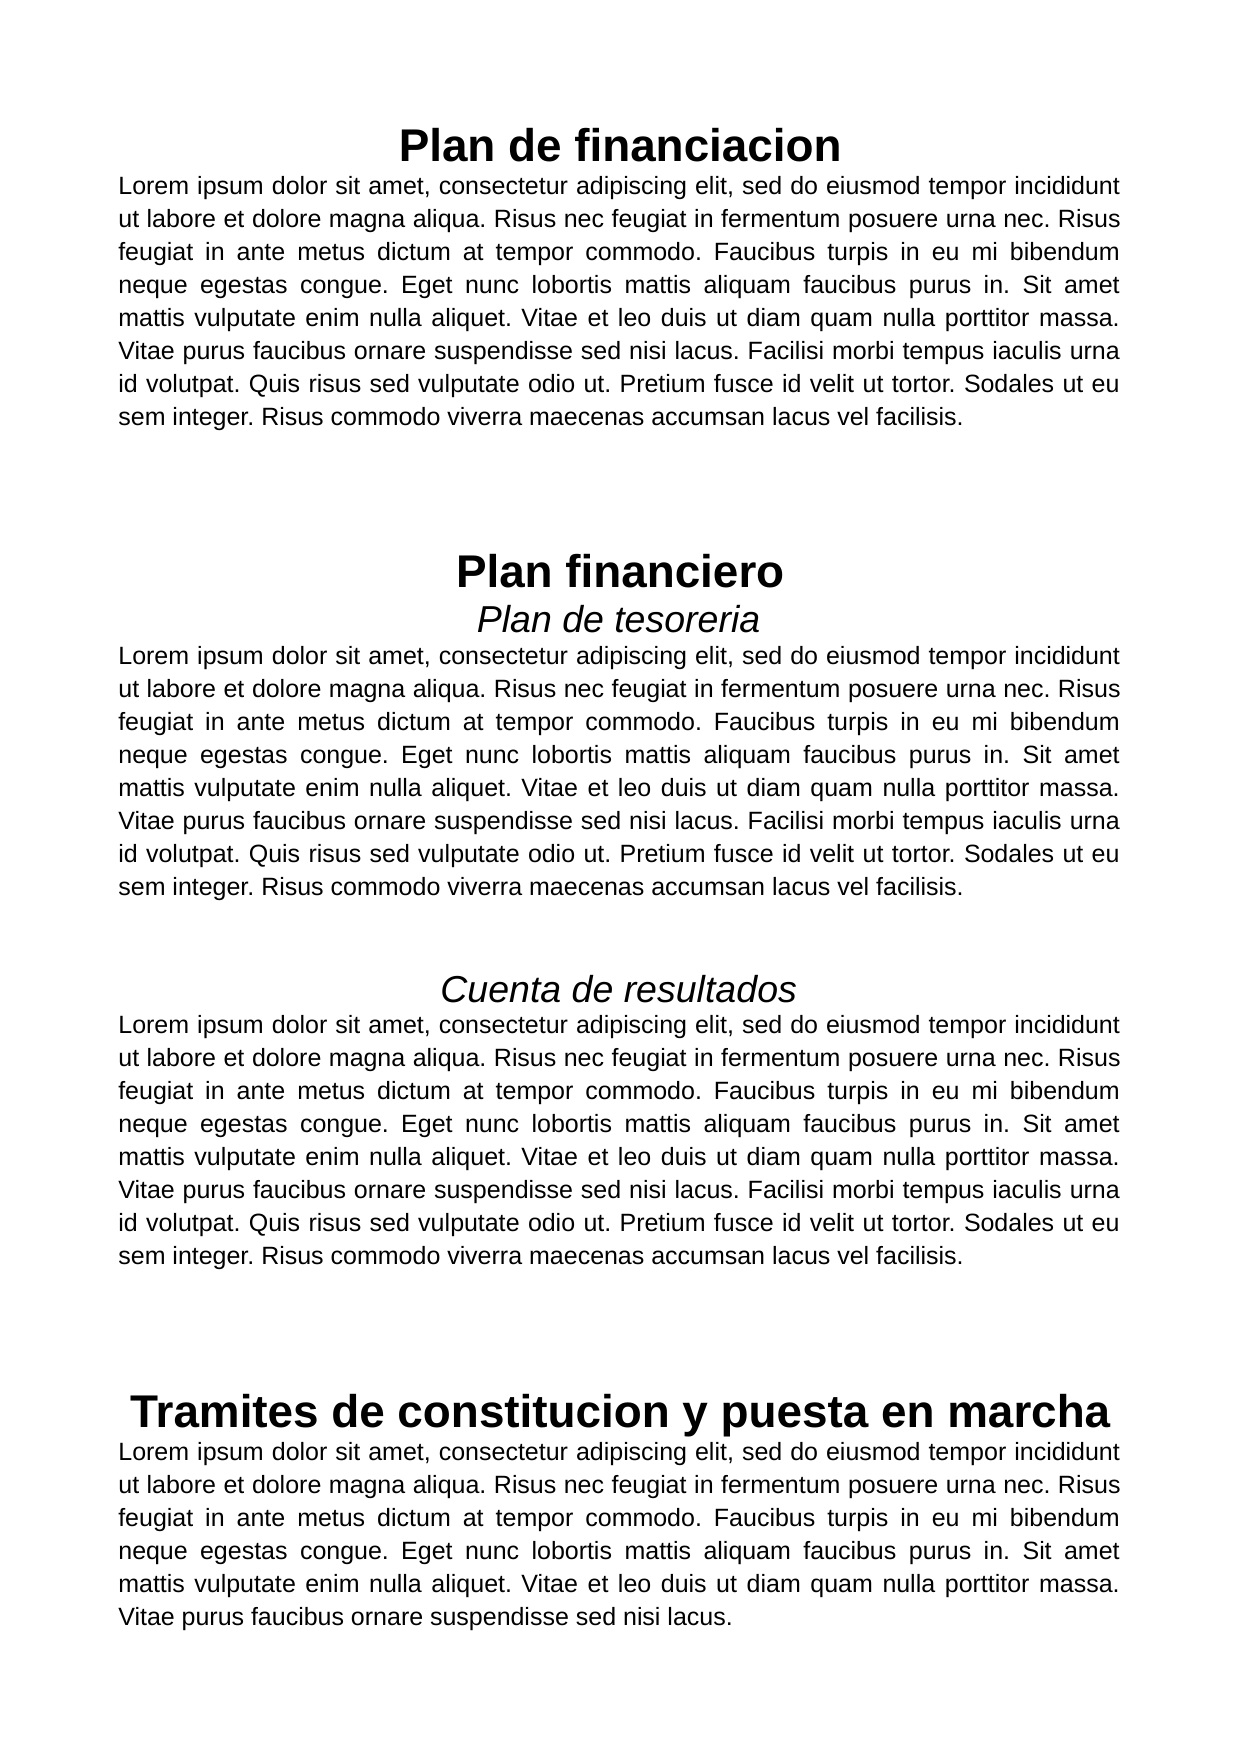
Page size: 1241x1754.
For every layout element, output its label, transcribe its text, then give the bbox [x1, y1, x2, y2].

text Plan de tesoreria [118, 597, 1122, 641]
text Plan financiero [118, 545, 1122, 597]
text Plan de financiacion [118, 118, 1122, 171]
text Lorem ipsum dolor sit amet, consectetur adipiscing elit, sed do eiusmod tempor incididunt ut labore et dolore magna aliqua. Risus nec feugiat in fermentum posuere urna nec. Risus feugiat in ante metus dictum at tempor commodo. Faucibus turpis in eu mi bibendum neque egestas congue. Eget nunc lobortis mattis aliquam faucibus purus in. Sit amet mattis vulputate enim nulla aliquet. Vitae et leo duis ut diam quam nulla porttitor massa. Vitae purus faucibus ornare suspendisse sed nisi lacus. Facilisi morbi tempus iaculis urna id volutpat. Quis risus sed vulputate odio ut. Pretium fusce id velit ut tortor. Sodales ut eu sem integer. Risus commodo viverra maecenas accumsan lacus vel facilisis. [118, 1010, 1122, 1270]
text Lorem ipsum dolor sit amet, consectetur adipiscing elit, sed do eiusmod tempor incididunt ut labore et dolore magna aliqua. Risus nec feugiat in fermentum posuere urna nec. Risus feugiat in ante metus dictum at tempor commodo. Faucibus turpis in eu mi bibendum neque egestas congue. Eget nunc lobortis mattis aliquam faucibus purus in. Sit amet mattis vulputate enim nulla aliquet. Vitae et leo duis ut diam quam nulla porttitor massa. Vitae purus faucibus ornare suspendisse sed nisi lacus. Facilisi morbi tempus iaculis urna id volutpat. Quis risus sed vulputate odio ut. Pretium fusce id velit ut tortor. Sodales ut eu sem integer. Risus commodo viverra maecenas accumsan lacus vel facilisis. [118, 171, 1122, 431]
text Cuenta de resultados [118, 967, 1122, 1010]
text Lorem ipsum dolor sit amet, consectetur adipiscing elit, sed do eiusmod tempor incididunt ut labore et dolore magna aliqua. Risus nec feugiat in fermentum posuere urna nec. Risus feugiat in ante metus dictum at tempor commodo. Faucibus turpis in eu mi bibendum neque egestas congue. Eget nunc lobortis mattis aliquam faucibus purus in. Sit amet mattis vulputate enim nulla aliquet. Vitae et leo duis ut diam quam nulla porttitor massa. Vitae purus faucibus ornare suspendisse sed nisi lacus. Facilisi morbi tempus iaculis urna id volutpat. Quis risus sed vulputate odio ut. Pretium fusce id velit ut tortor. Sodales ut eu sem integer. Risus commodo viverra maecenas accumsan lacus vel facilisis. [118, 641, 1122, 901]
text Tramites de constitucion y puesta en marcha [118, 1384, 1122, 1437]
text Lorem ipsum dolor sit amet, consectetur adipiscing elit, sed do eiusmod tempor incididunt ut labore et dolore magna aliqua. Risus nec feugiat in fermentum posuere urna nec. Risus feugiat in ante metus dictum at tempor commodo. Faucibus turpis in eu mi bibendum neque egestas congue. Eget nunc lobortis mattis aliquam faucibus purus in. Sit amet mattis vulputate enim nulla aliquet. Vitae et leo duis ut diam quam nulla porttitor massa. Vitae purus faucibus ornare suspendisse sed nisi lacus. [118, 1437, 1122, 1631]
